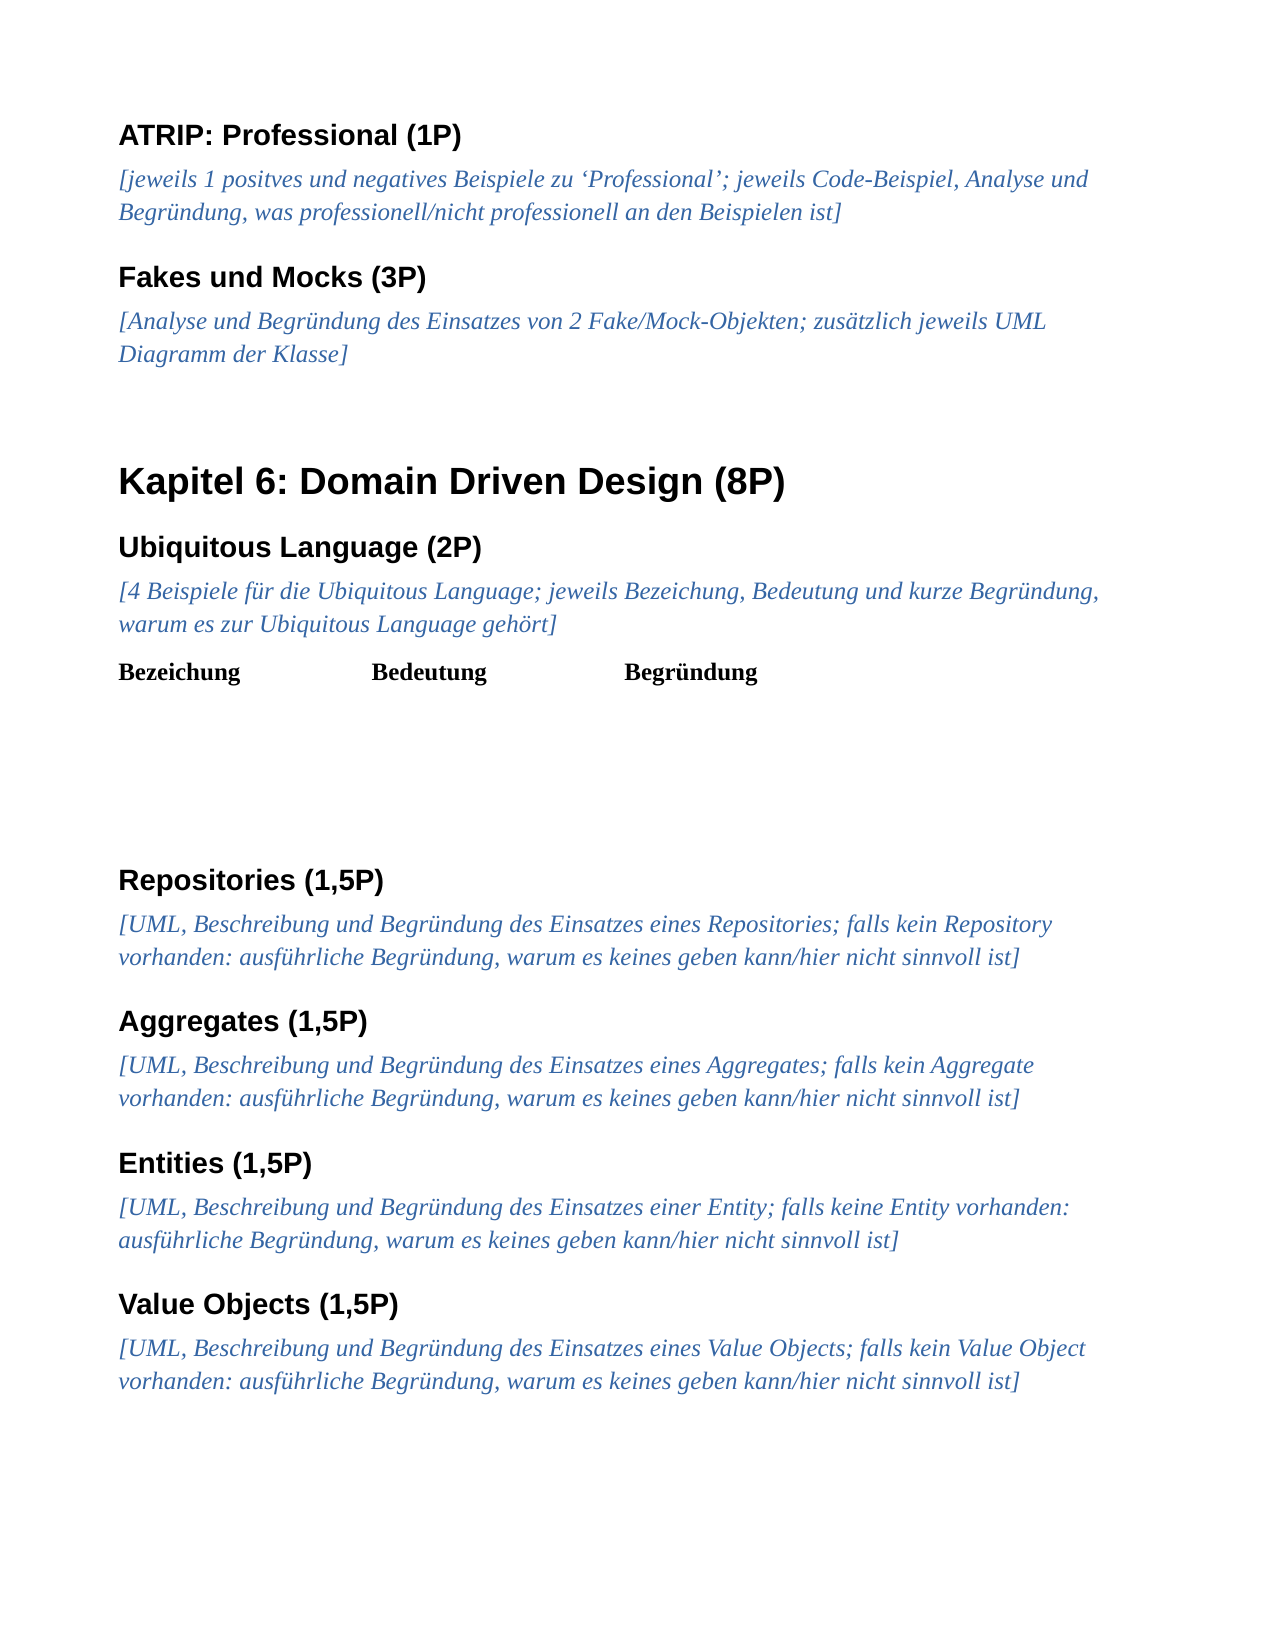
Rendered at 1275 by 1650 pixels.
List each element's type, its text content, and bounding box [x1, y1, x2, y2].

table_cell [371, 685, 624, 714]
table_cell [118, 772, 371, 800]
table_cell [118, 685, 371, 714]
table_header Bezeichung [118, 657, 371, 685]
subtitle Entities (1,5P) [118, 1146, 1157, 1179]
table_cell [371, 714, 624, 743]
subtitle Ubiquitous Language (2P) [118, 530, 1157, 563]
table_cell [624, 743, 1157, 772]
table_cell [624, 685, 1157, 714]
table_cell [118, 743, 371, 772]
table_cell [371, 743, 624, 772]
text [UML, Beschreibung und Begründung des Einsatzes eines Value Objects; falls kein Value Object vorhanden: ausführliche Begründung, warum es keines geben kann/hier nicht sinnvoll ist] [118, 1333, 1157, 1395]
table_cell [371, 772, 624, 800]
table_cell [624, 772, 1157, 800]
table_header Bedeutung [371, 657, 624, 685]
subtitle Fakes und Mocks (3P) [118, 259, 1157, 293]
text [4 Beispiele für die Ubiquitous Language; jeweils Bezeichung, Bedeutung und kurze Begründung, warum es zur Ubiquitous Language gehört] [118, 576, 1157, 638]
text [UML, Beschreibung und Begründung des Einsatzes eines Repositories; falls kein Repository vorhanden: ausführliche Begründung, warum es keines geben kann/hier nicht sinnvoll ist] [118, 909, 1157, 971]
table_header Begründung [624, 657, 1157, 685]
text [jeweils 1 positves und negatives Beispiele zu ‘Professional’; jeweils Code-Beispiel, Analyse und Begründung, was professionell/nicht professionell an den Beispielen ist] [118, 164, 1157, 226]
subtitle ATRIP: Professional (1P) [118, 118, 1157, 152]
table_cell [624, 714, 1157, 743]
text [UML, Beschreibung und Begründung des Einsatzes eines Aggregates; falls kein Aggregate vorhanden: ausführliche Begründung, warum es keines geben kann/hier nicht sinnvoll ist] [118, 1050, 1157, 1112]
text [UML, Beschreibung und Begründung des Einsatzes einer Entity; falls keine Entity vorhanden: ausführliche Begründung, warum es keines geben kann/hier nicht sinnvoll ist] [118, 1192, 1157, 1253]
text [Analyse und Begründung des Einsatzes von 2 Fake/Mock-Objekten; zusätzlich jeweils UML Diagramm der Klasse] [118, 306, 1157, 368]
subtitle Value Objects (1,5P) [118, 1287, 1157, 1321]
subtitle Kapitel 6: Domain Driven Design (8P) [118, 459, 1157, 503]
subtitle Repositories (1,5P) [118, 863, 1157, 896]
subtitle Aggregates (1,5P) [118, 1004, 1157, 1038]
table_cell [118, 714, 371, 743]
